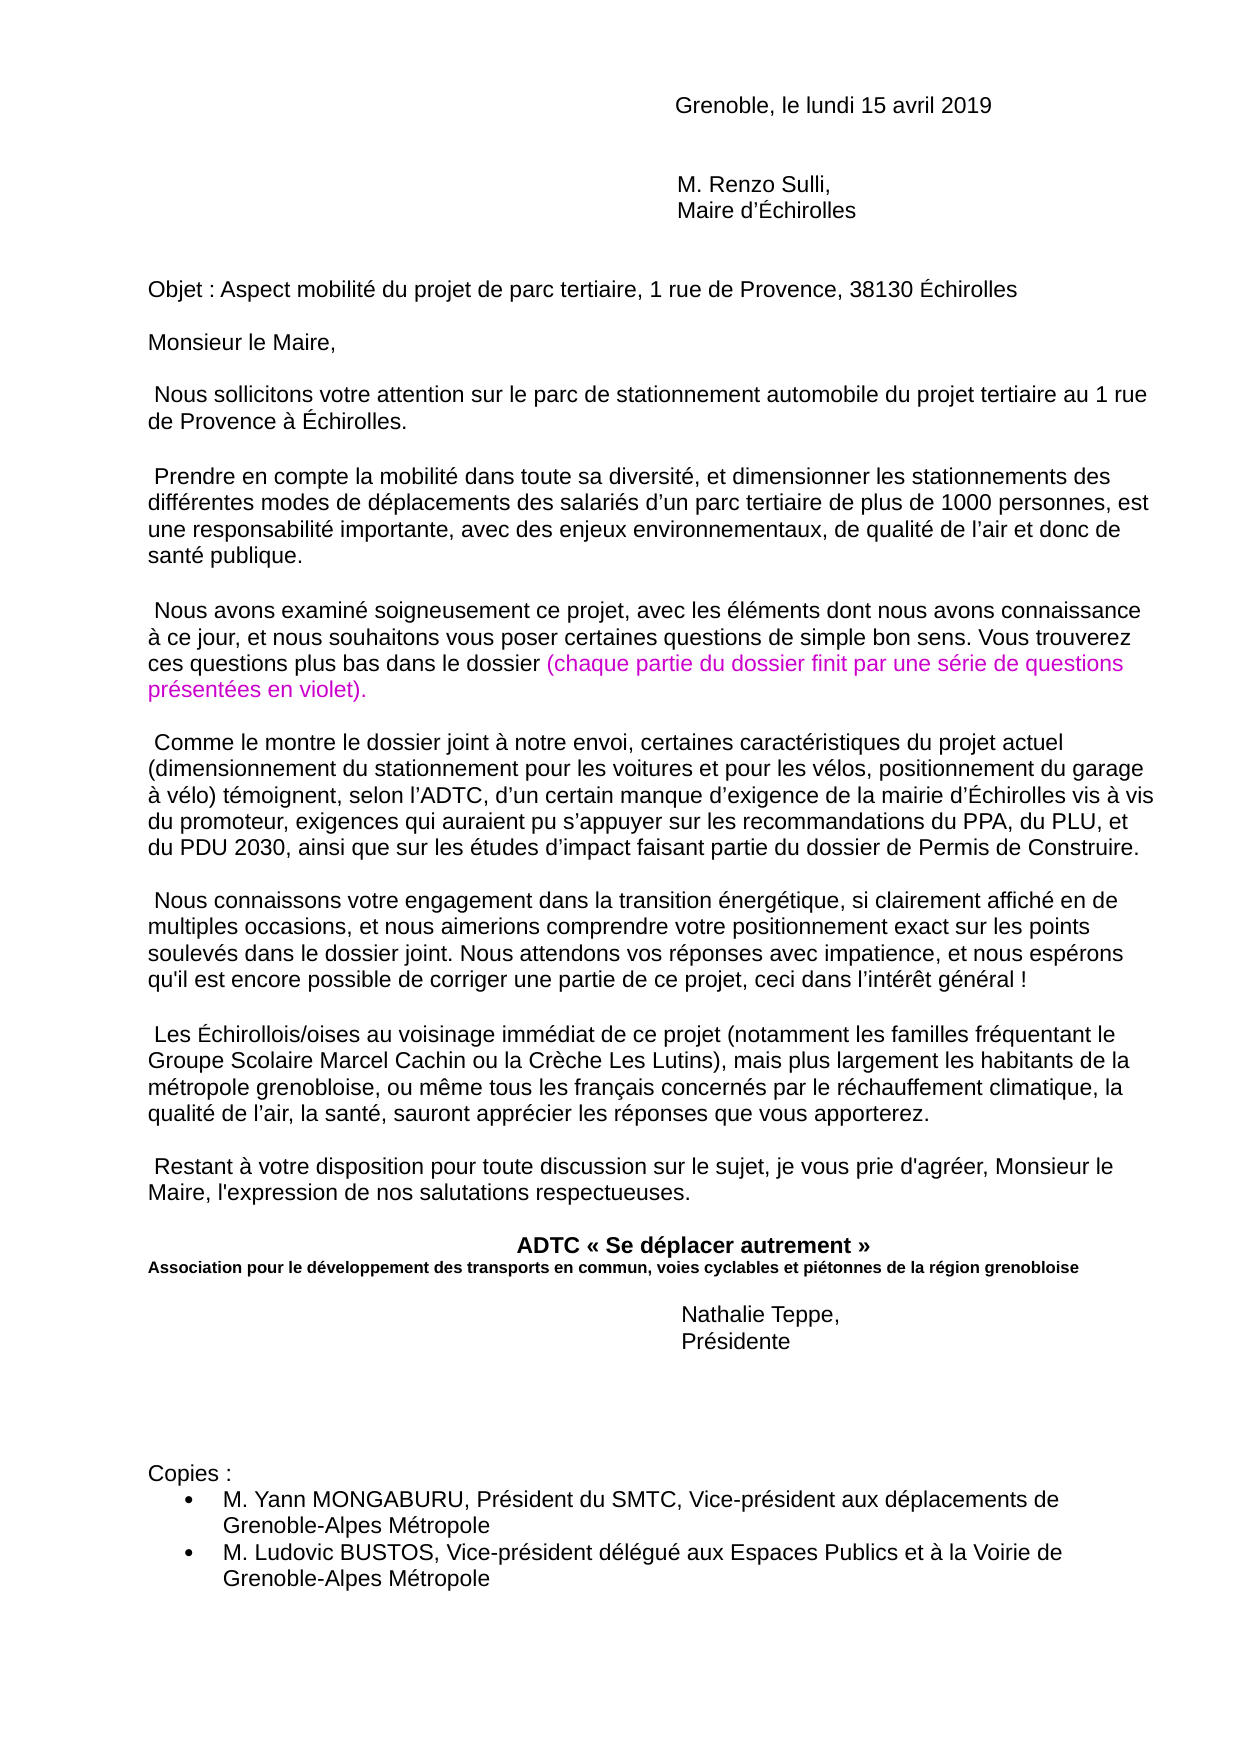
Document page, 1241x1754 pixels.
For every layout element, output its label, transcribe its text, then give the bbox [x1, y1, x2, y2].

text Nous sollicitons votre attention sur le parc de stationnement automobile du projet tertiaire au 1 rue de Provence à Échirolles. [148, 381, 1154, 434]
text ADTC « Se déplacer autrement » [148, 1232, 1154, 1258]
text Copies : [148, 1459, 1154, 1486]
text Présidente [681, 1328, 1154, 1354]
text M. Renzo Sulli, [677, 171, 1154, 197]
text Maire d’Échirolles [677, 197, 1154, 223]
text Nous connaissons votre engagement dans la transition énergétique, si clairement affiché en de multiples occasions, et nous aimerions comprendre votre positionnement exact sur les points soulevés dans le dossier joint. Nous attendons vos réponses avec impatience, et nous espérons qu'il est encore possible de corriger une partie de ce projet, ceci dans l’intérêt général ! [148, 887, 1154, 992]
text Restant à votre disposition pour toute discussion sur le sujet, je vous prie d'agréer, Monsieur le Maire, l'expression de nos salutations respectueuses. [148, 1153, 1154, 1206]
text Les Échirollois/oises au voisinage immédiat de ce projet (notamment les familles fréquentant le Groupe Scolaire Marcel Cachin ou la Crèche Les Lutins), mais plus largement les habitants de la métropole grenobloise, ou même tous les français concernés par le réchauffement climatique, la qualité de l’air, la santé, sauront apprécier les réponses que vous apporterez. [148, 1021, 1154, 1127]
list M. Yann MONGABURU, Président du SMTC, Vice-président aux déplacements de Grenoble-Alpes Métropole [185, 1486, 1154, 1539]
text Comme le montre le dossier joint à notre envoi, certaines caractéristiques du projet actuel (dimensionnement du stationnement pour les voitures et pour les vélos, positionnement du garage à vélo) témoignent, selon l’ADTC, d’un certain manque d’exigence de la mairie d’Échirolles vis à vis du promoteur, exigences qui auraient pu s’appuyer sur les recommandations du PPA, du PLU, et du PDU 2030, ainsi que sur les études d’impact faisant partie du dossier de Permis de Construire. [148, 729, 1154, 861]
text Grenoble, le lundi 15 avril 2019 [675, 92, 1154, 118]
list M. Ludovic BUSTOS, Vice-président délégué aux Espaces Publics et à la Voirie de Grenoble-Alpes Métropole [185, 1539, 1154, 1591]
text Objet : Aspect mobilité du projet de parc tertiaire, 1 rue de Provence, 38130 Échirolles [148, 276, 1154, 302]
text Monsieur le Maire, [148, 329, 1154, 355]
text Association pour le développement des transports en commun, voies cyclables et piétonnes de la région grenobloise [148, 1258, 1154, 1277]
text Prendre en compte la mobilité dans toute sa diversité, et dimensionner les stationnements des différentes modes de déplacements des salariés d’un parc tertiaire de plus de 1000 personnes, est une responsabilité importante, avec des enjeux environnementaux, de qualité de l’air et donc de santé publique. [148, 463, 1154, 568]
text Nous avons examiné soigneusement ce projet, avec les éléments dont nous avons connaissance à ce jour, et nous souhaitons vous poser certaines questions de simple bon sens. Vous trouverez ces questions plus bas dans le dossier (chaque partie du dossier finit par une série de questions présentées en violet). [148, 597, 1154, 702]
text Nathalie Teppe, [681, 1301, 1154, 1328]
